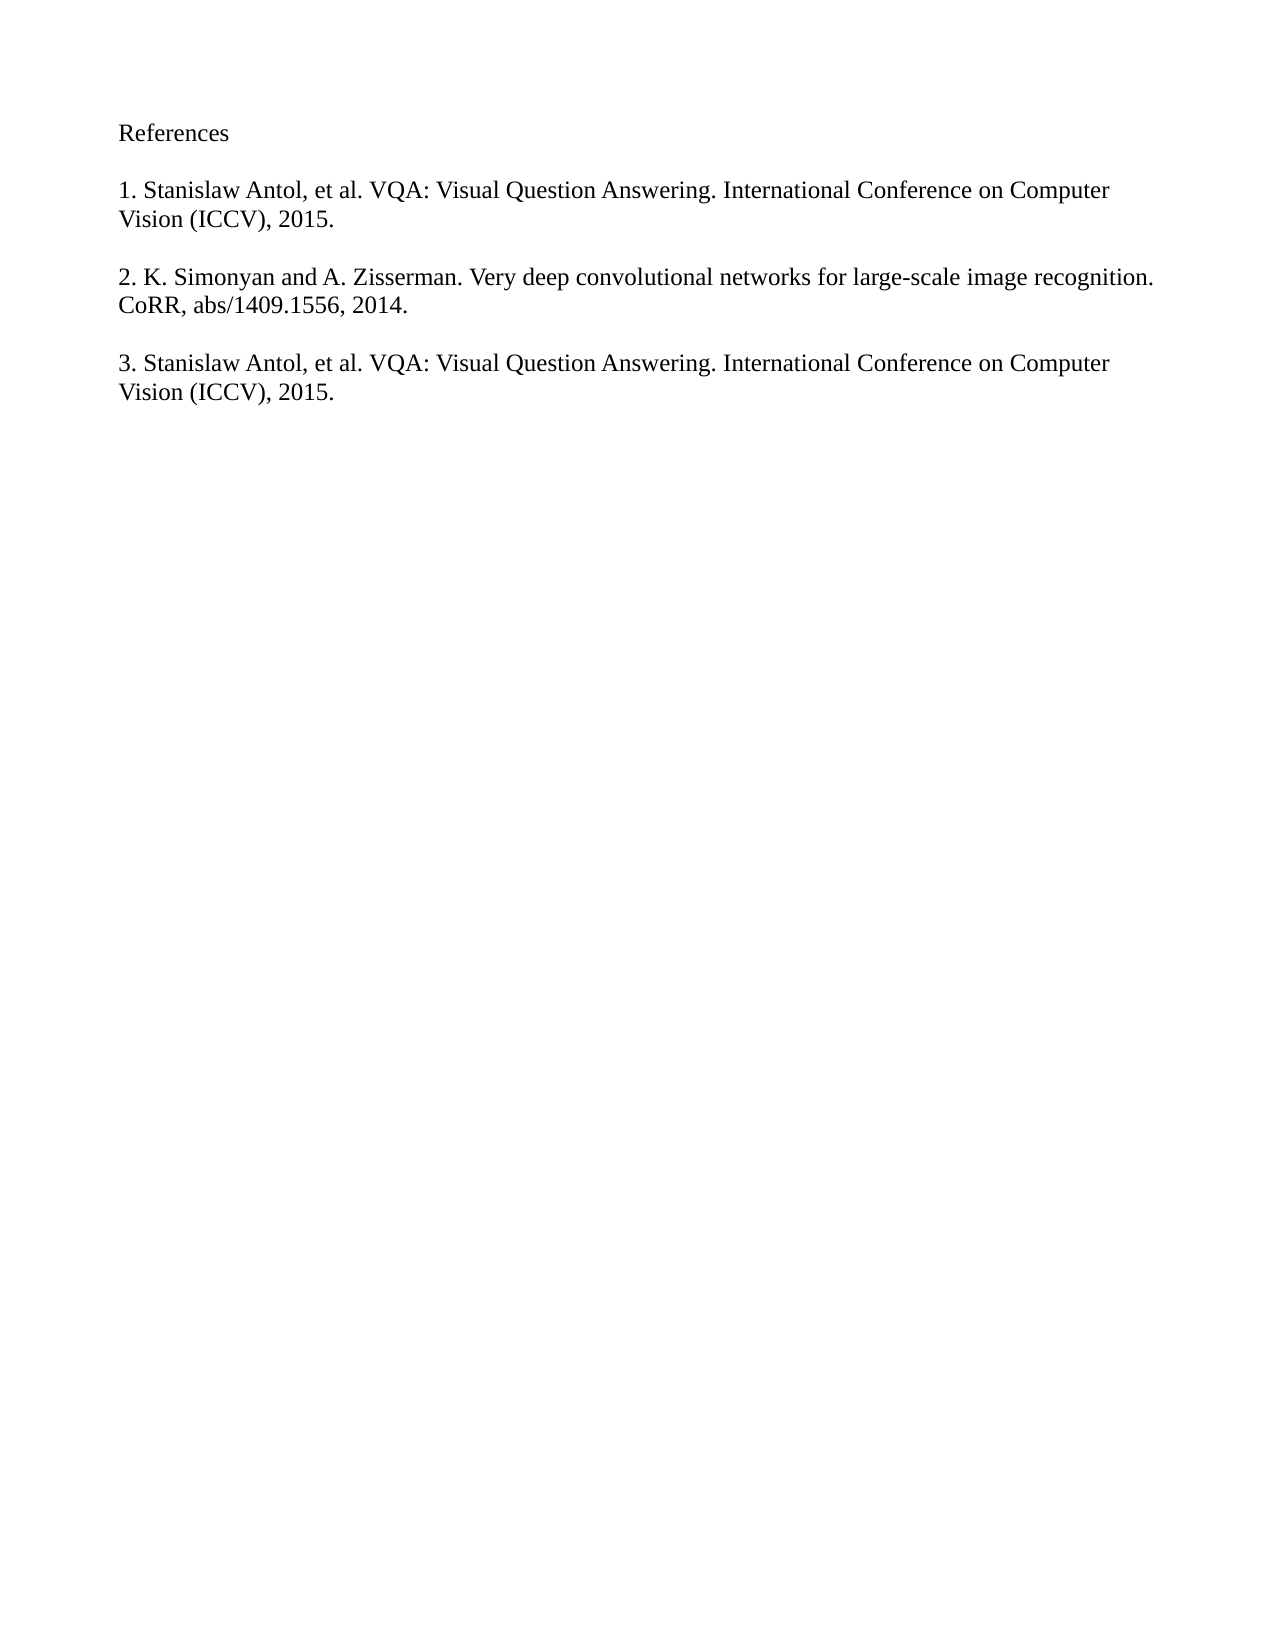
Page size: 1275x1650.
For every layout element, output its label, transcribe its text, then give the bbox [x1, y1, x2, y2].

text 1. Stanislaw Antol, et al. VQA: Visual Question Answering. International Conference on Computer Vision (ICCV), 2015. [118, 176, 1157, 233]
text 3. Stanislaw Antol, et al. VQA: Visual Question Answering. International Conference on Computer Vision (ICCV), 2015. [118, 348, 1157, 406]
text References [118, 118, 1157, 147]
text 2. K. Simonyan and A. Zisserman. Very deep convolutional networks for large-scale image recognition. CoRR, abs/1409.1556, 2014. [118, 262, 1157, 319]
